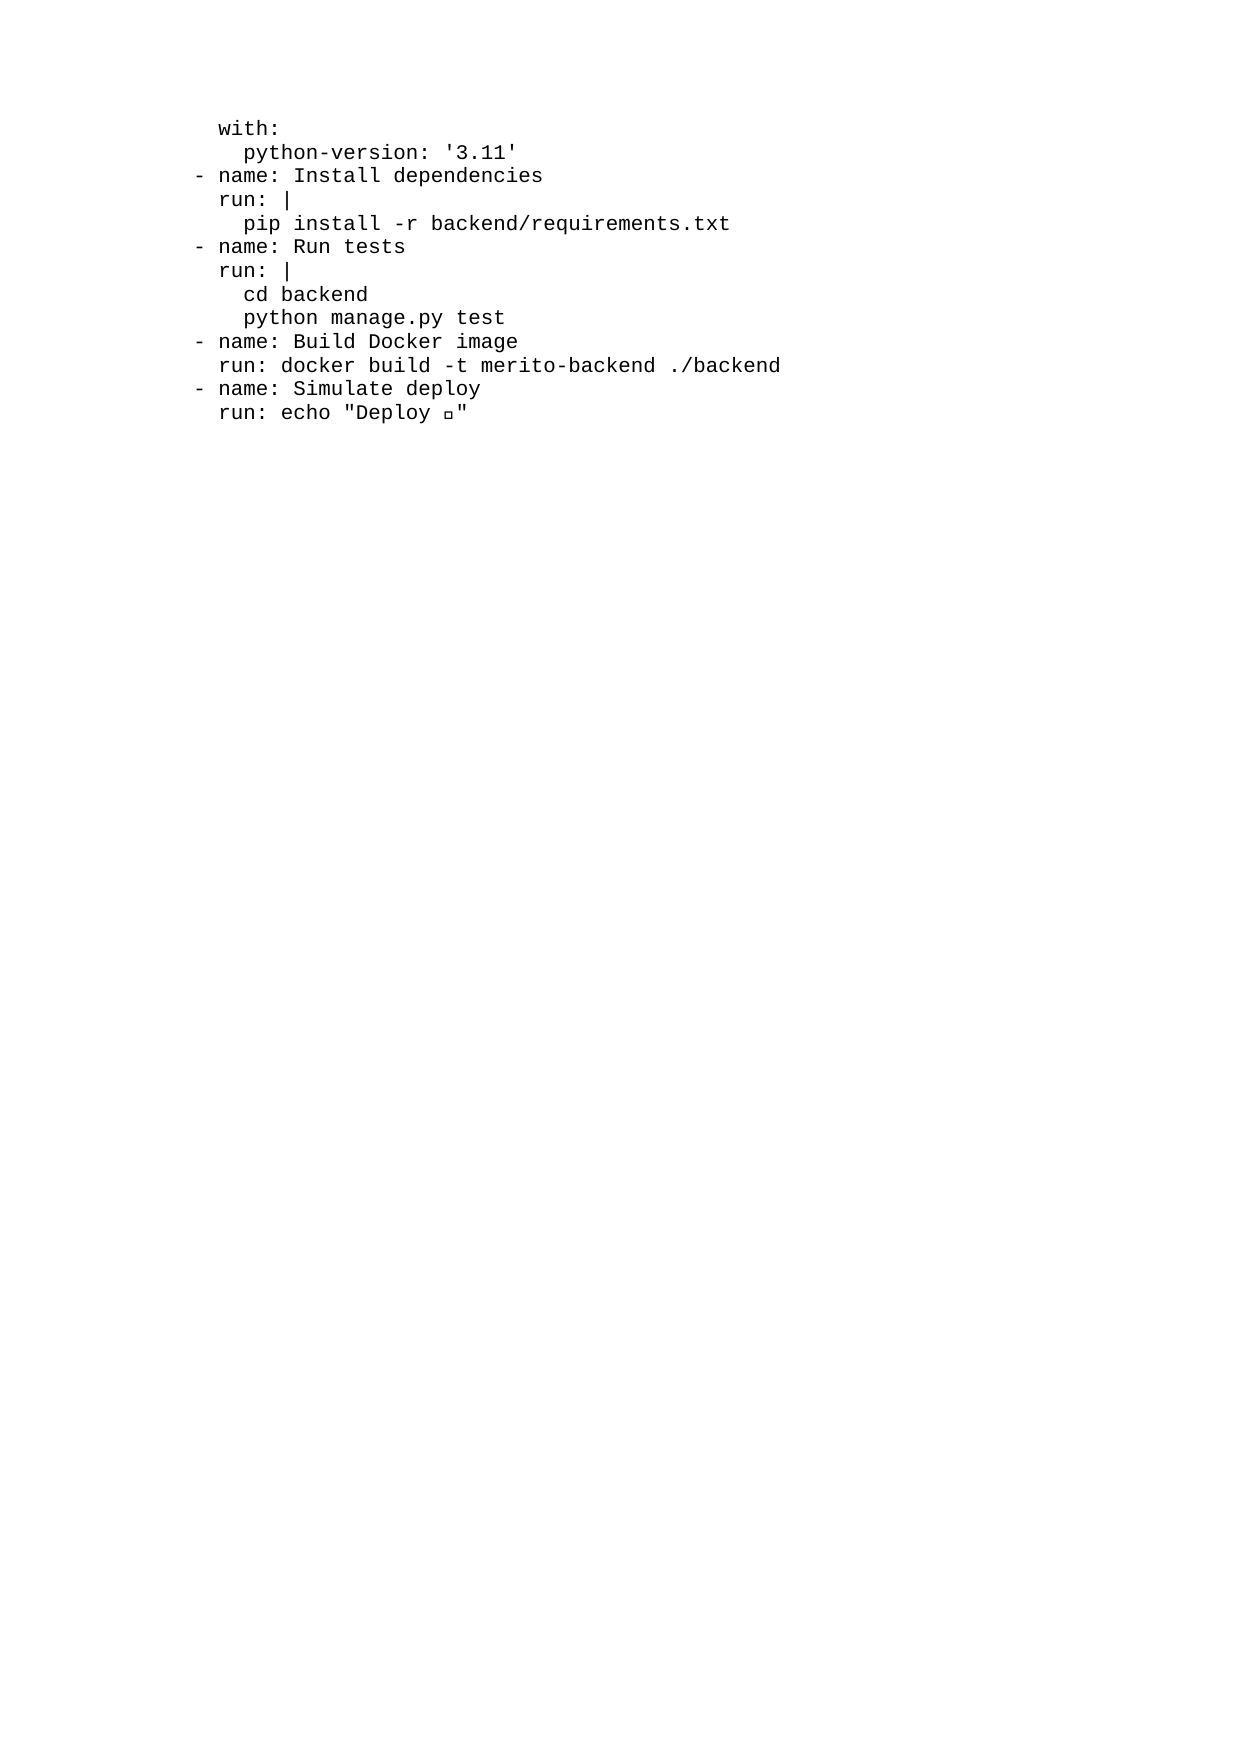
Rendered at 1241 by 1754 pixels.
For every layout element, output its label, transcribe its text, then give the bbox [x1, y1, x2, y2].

text run: | [118, 189, 1122, 213]
text run: | [118, 260, 1122, 284]
text with: [118, 118, 1122, 142]
text - name: Build Docker image [118, 331, 1122, 354]
text - name: Run tests [118, 236, 1122, 260]
text run: docker build -t merito-backend ./backend [118, 354, 1122, 378]
text pip install -r backend/requirements.txt [118, 213, 1122, 236]
text run: echo "Deploy 🎉" [118, 402, 1122, 426]
text - name: Simulate deploy [118, 378, 1122, 402]
text cd backend [118, 284, 1122, 307]
text - name: Install dependencies [118, 165, 1122, 189]
text python-version: '3.11' [118, 142, 1122, 165]
text python manage.py test [118, 307, 1122, 331]
